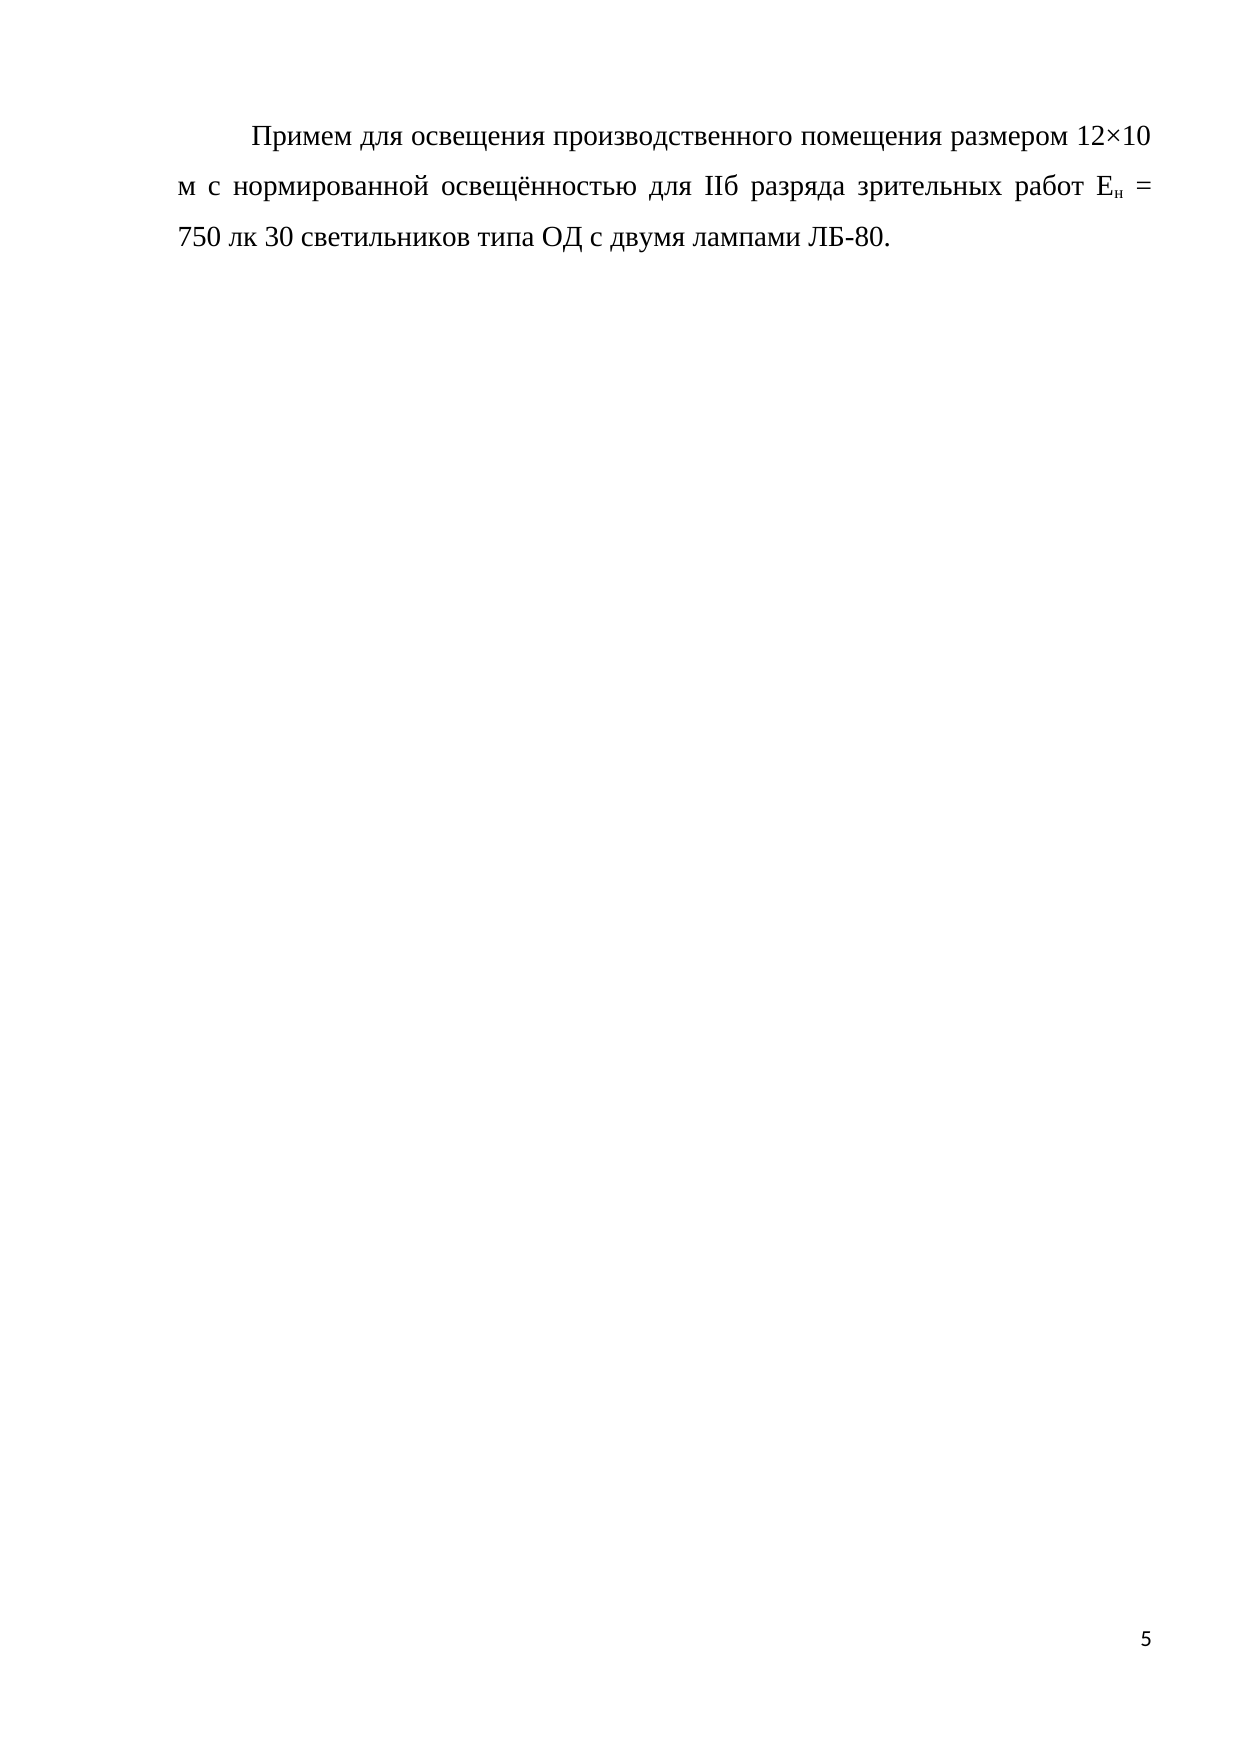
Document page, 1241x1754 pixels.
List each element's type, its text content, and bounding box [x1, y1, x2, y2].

text Примем для освещения производственного помещения размером 12×10 м с нормированной освещённостью для IIб разряда зрительных работ Ен = 750 лк 30 светильников типа ОД с двумя лампами ЛБ-80. [177, 118, 1152, 252]
